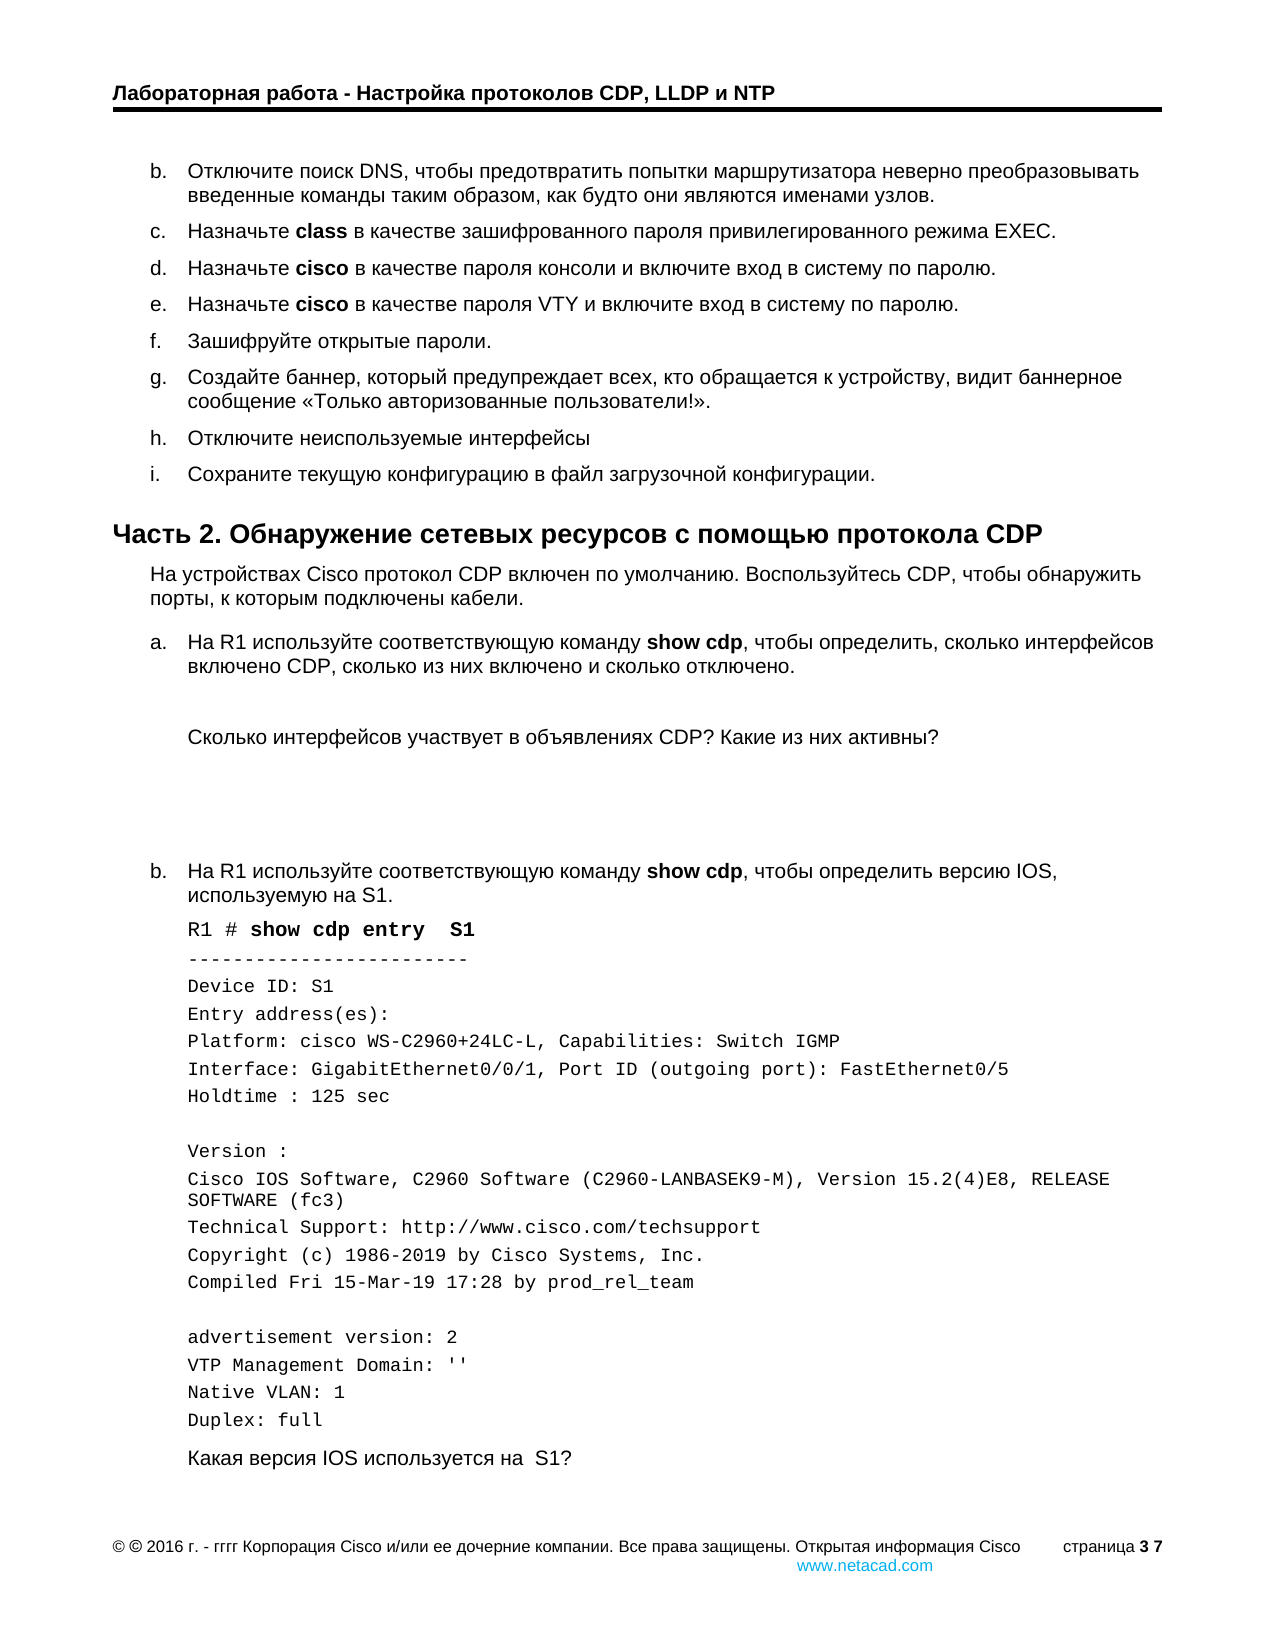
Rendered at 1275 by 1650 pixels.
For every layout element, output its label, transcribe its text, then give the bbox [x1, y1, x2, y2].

text ------------------------- [187, 949, 1162, 971]
text Введите ваш ответ здесь. [187, 761, 1162, 785]
subtitle Обнаружение сетевых ресурсов с помощью протокола CDP [112, 518, 1162, 549]
text Technical Support: http://www.cisco.com/techsupport [187, 1218, 1162, 1239]
list На R1 используйте соответствующую команду show cdp, чтобы определить, сколько интерфейсов включено CDP, сколько из них включено и сколько отключено. [150, 629, 1162, 677]
list Зашифруйте открытые пароли. [150, 329, 1162, 353]
list Назначьте cisco в качестве пароля VTY и включите вход в систему по паролю. [150, 292, 1162, 316]
text Закройте окно настройки. [112, 498, 1162, 506]
text Version : [187, 1142, 1162, 1163]
text Compiled Fri 15-Mar-19 17:28 by prod_rel_team [187, 1273, 1162, 1294]
text advertisement version: 2 [187, 1328, 1162, 1349]
text Какая версия IOS используется на S1? [187, 1445, 1162, 1469]
text Device ID: S1 [187, 977, 1162, 998]
text Interface: GigabitEthernet0/0/1, Port ID (outgoing port): FastEthernet0/5 [187, 1059, 1162, 1081]
text На устройствах Cisco протокол CDP включен по умолчанию. Воспользуйтесь CDP, чтобы обнаружить порты, к которым подключены кабели. [150, 562, 1162, 610]
list Назначьте cisco в качестве пароля консоли и включите вход в систему по паролю. [150, 256, 1162, 280]
list На R1 используйте соответствующую команду show cdp, чтобы определить версию IOS, используемую на S1. [150, 859, 1162, 907]
text Откройте окно конфигурации [112, 622, 1162, 629]
list Сохраните текущую конфигурацию в файл загрузочной конфигурации. [150, 462, 1162, 486]
subtitle Вопрос: [187, 1438, 1162, 1445]
list Назначьте class в качестве зашифрованного пароля привилегированного режима EXEC. [150, 219, 1162, 243]
text Platform: cisco WS-C2960+24LC-L, Capabilities: Switch IGMP [187, 1032, 1162, 1053]
text Duplex: full [187, 1411, 1162, 1432]
text Введите ваш ответ здесь. [187, 1482, 1162, 1506]
text Entry address(es): [187, 1004, 1162, 1026]
text Copyright (c) 1986-2019 by Cisco Systems, Inc. [187, 1246, 1162, 1267]
list Отключите неиспользуемые интерфейсы [150, 426, 1162, 449]
list Отключите поиск DNS, чтобы предотвратить попытки маршрутизатора неверно преобразовывать введенные команды таким образом, как будто они являются именами узлов. [150, 159, 1162, 207]
text R1 # show cdp entry S1 [187, 919, 1162, 943]
text Cisco IOS Software, C2960 Software (C2960-LANBASEK9-M), Version 15.2(4)E8, RELEASE SOFTWARE (fc3) [187, 1169, 1162, 1212]
text Сколько интерфейсов участвует в объявлениях CDP? Какие из них активны? [187, 725, 1162, 749]
list Создайте баннер, который предупреждает всех, кто обращается к устройству, видит баннерное сообщение «Только авторизованные пользователи!». [150, 365, 1162, 413]
text Native VLAN: 1 [187, 1383, 1162, 1404]
text Holdtime : 125 sec [187, 1087, 1162, 1108]
text VTP Management Domain: '' [187, 1356, 1162, 1377]
subtitle Вопрос: [187, 717, 1162, 725]
